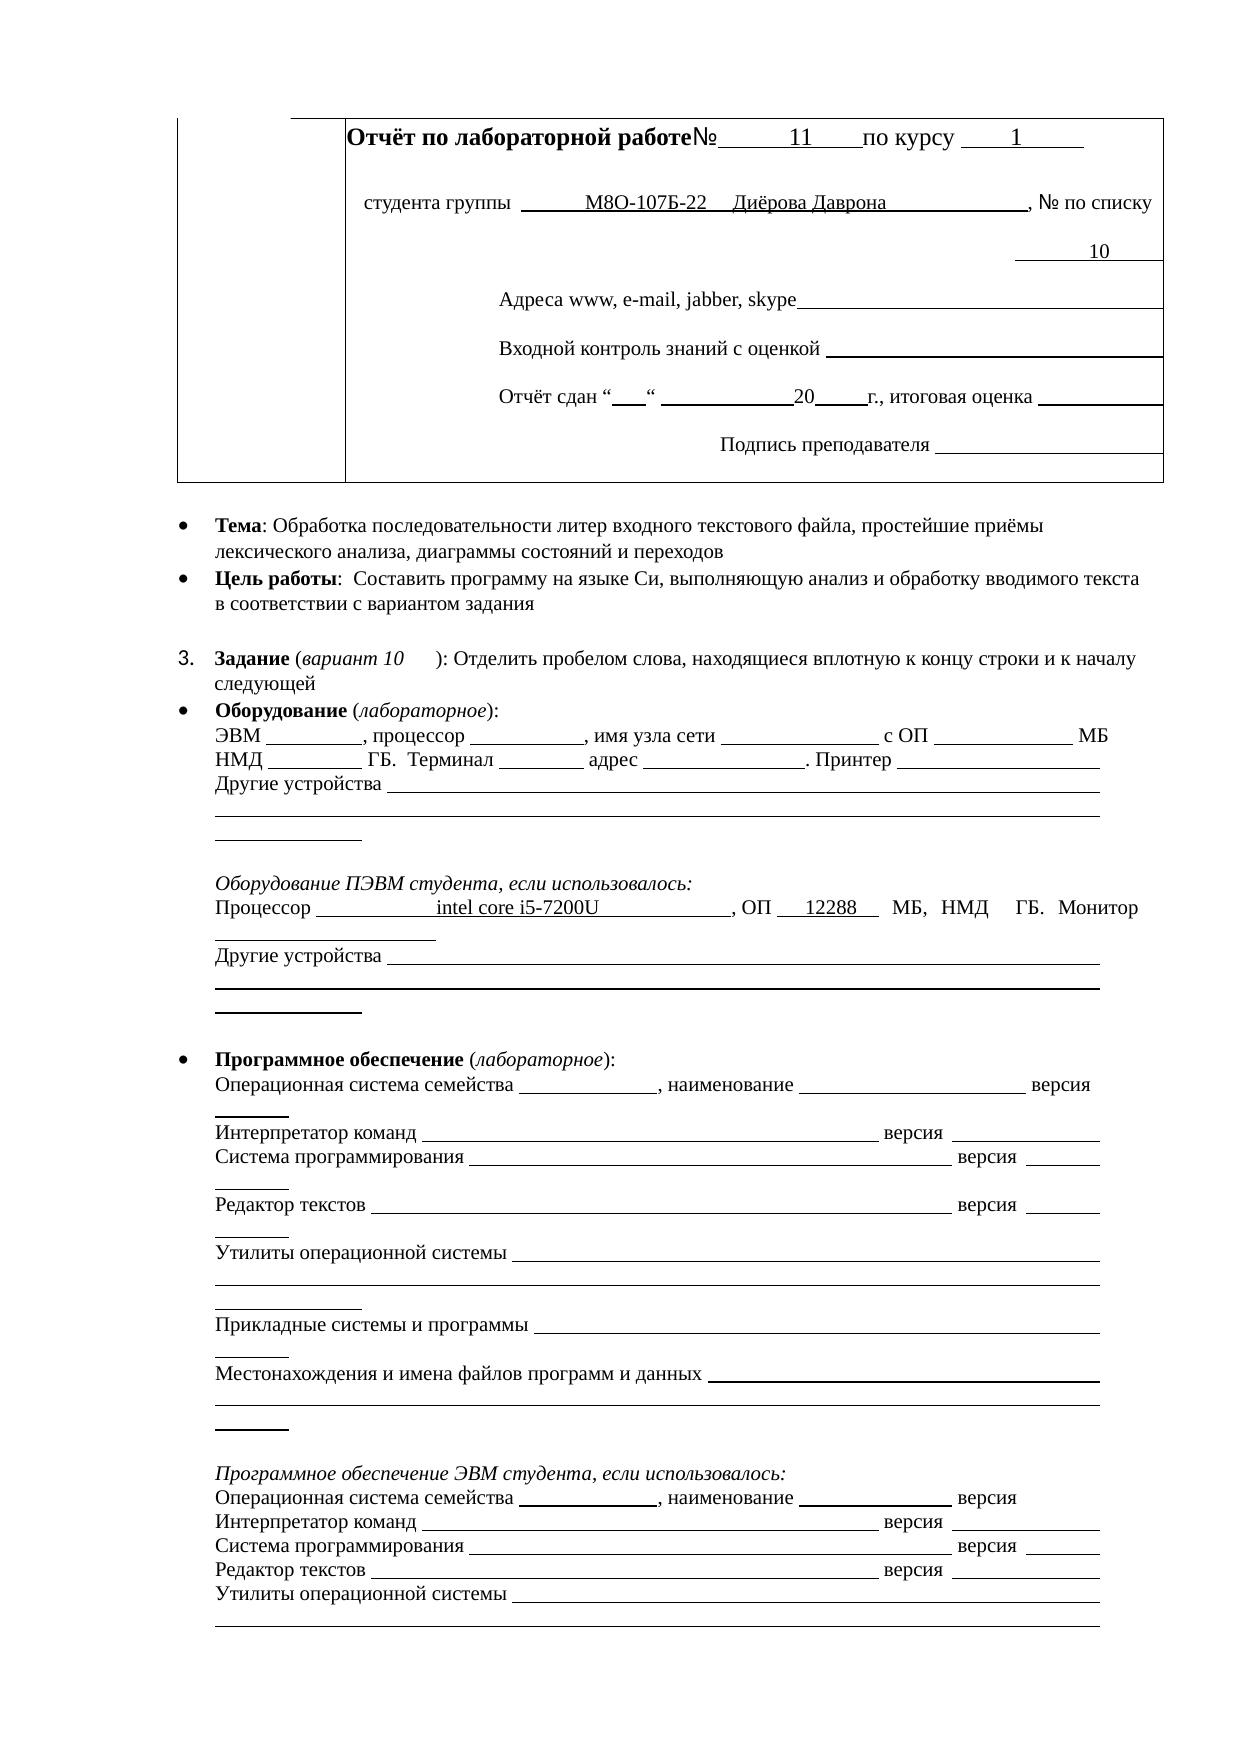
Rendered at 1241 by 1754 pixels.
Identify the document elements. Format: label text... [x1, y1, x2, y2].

text Интерпретатор команд версия [215, 1120, 1152, 1144]
list Программное обеспечение (лабораторное): [177, 1044, 1152, 1072]
text Утилиты операционной системы [215, 1581, 1152, 1629]
text Редактор текстов версия [215, 1192, 1152, 1240]
list Оборудование (лабораторное): [177, 695, 1152, 723]
table_header Отчёт по лабораторной работе№ 11 по курсу 1 ­ студента группы М8О-107Б-22 Диёрова Даврона , № по списку 10 Адреса www, e-mail, jabber, skype Входной контроль знаний с оценкой Отчёт сдан “ “ 20 г., итоговая оценка Подпись преподавателя [346, 119, 1163, 482]
text Прикладные системы и программы [215, 1312, 1152, 1360]
list Задание (вариант 10 ): Отделить пробелом слова, находящиеся вплотную к концу строки и к началу следующей [177, 643, 1152, 695]
text Редактор текстов версия [215, 1557, 1152, 1581]
list Цель работы: Составить программу на языке Си, выполняющую анализ и обработку вводимого текста в соответствии с вариантом задания [177, 563, 1152, 615]
text Система программирования версия [215, 1533, 1152, 1557]
text Система программирования версия [215, 1144, 1152, 1192]
list Тема: Обработка последовательности литер входного текстового файла, простейшие приёмы лексического анализа, диаграммы состояний и переходов [177, 511, 1152, 563]
text Интерпретатор команд версия [215, 1509, 1152, 1533]
text Другие устройства [215, 943, 1152, 1016]
text Процессор intel core i5-7200U , ОП 12288 МБ, НМД ГБ. Монитор [215, 895, 1152, 943]
text Операционная система семейства , наименование версия [215, 1072, 1152, 1120]
text Местонахождения и имена файлов программ и данных [215, 1360, 1152, 1433]
text Операционная система семейства , наименование версия [215, 1485, 1152, 1509]
text Оборудование ПЭВМ студента, если использовалось: [215, 871, 1152, 895]
text Программное обеспечение ЭВМ студента, если использовалось: [215, 1461, 1152, 1485]
table_header [178, 119, 345, 482]
text Утилиты операционной системы [215, 1240, 1152, 1312]
text НМД ГБ. Терминал адрес . Принтер [215, 747, 1152, 771]
text ЭВМ , процессор , имя узла сети с ОП МБ [215, 723, 1152, 747]
text Другие устройства [215, 771, 1152, 843]
